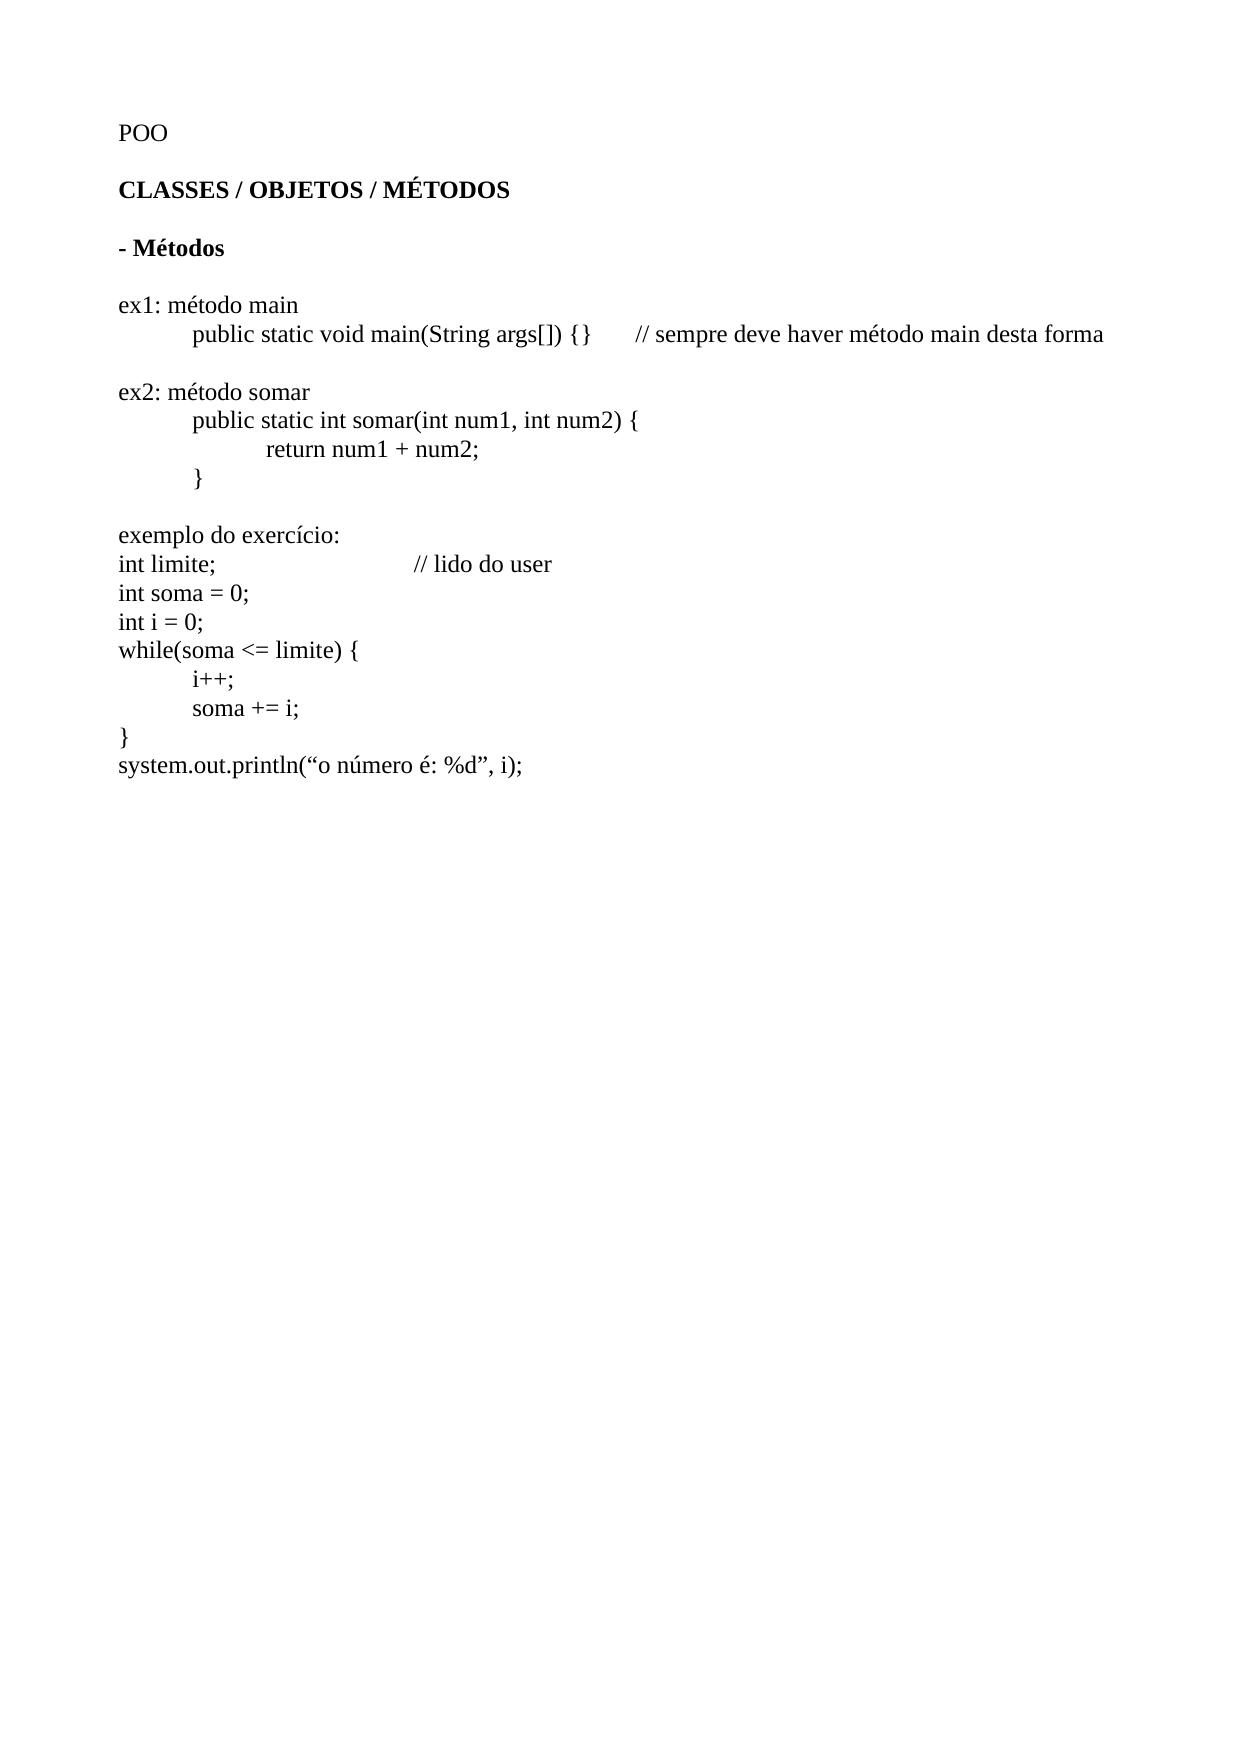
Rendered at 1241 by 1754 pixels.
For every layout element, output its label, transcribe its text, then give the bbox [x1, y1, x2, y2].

text POO [118, 118, 1122, 147]
text ex2: método somar [118, 377, 1122, 406]
text system.out.println(“o número é: %d”, i); [118, 751, 1122, 779]
text ex1: método main [118, 291, 1122, 319]
text int limite; // lido do user [118, 549, 1122, 578]
text int i = 0; [118, 607, 1122, 636]
text exemplo do exercício: [118, 521, 1122, 549]
text CLASSES / OBJETOS / MÉTODOS [118, 176, 1122, 204]
text return num1 + num2; [118, 434, 1122, 463]
text i++; [118, 664, 1122, 693]
text } [118, 463, 1122, 492]
text while(soma <= limite) { [118, 636, 1122, 664]
text - Métodos [118, 233, 1122, 262]
text public static int somar(int num1, int num2) { [118, 406, 1122, 434]
text int soma = 0; [118, 578, 1122, 607]
text soma += i; [118, 693, 1122, 722]
text } [118, 722, 1122, 751]
text public static void main(String args[]) {} // sempre deve haver método main desta forma [118, 319, 1122, 348]
